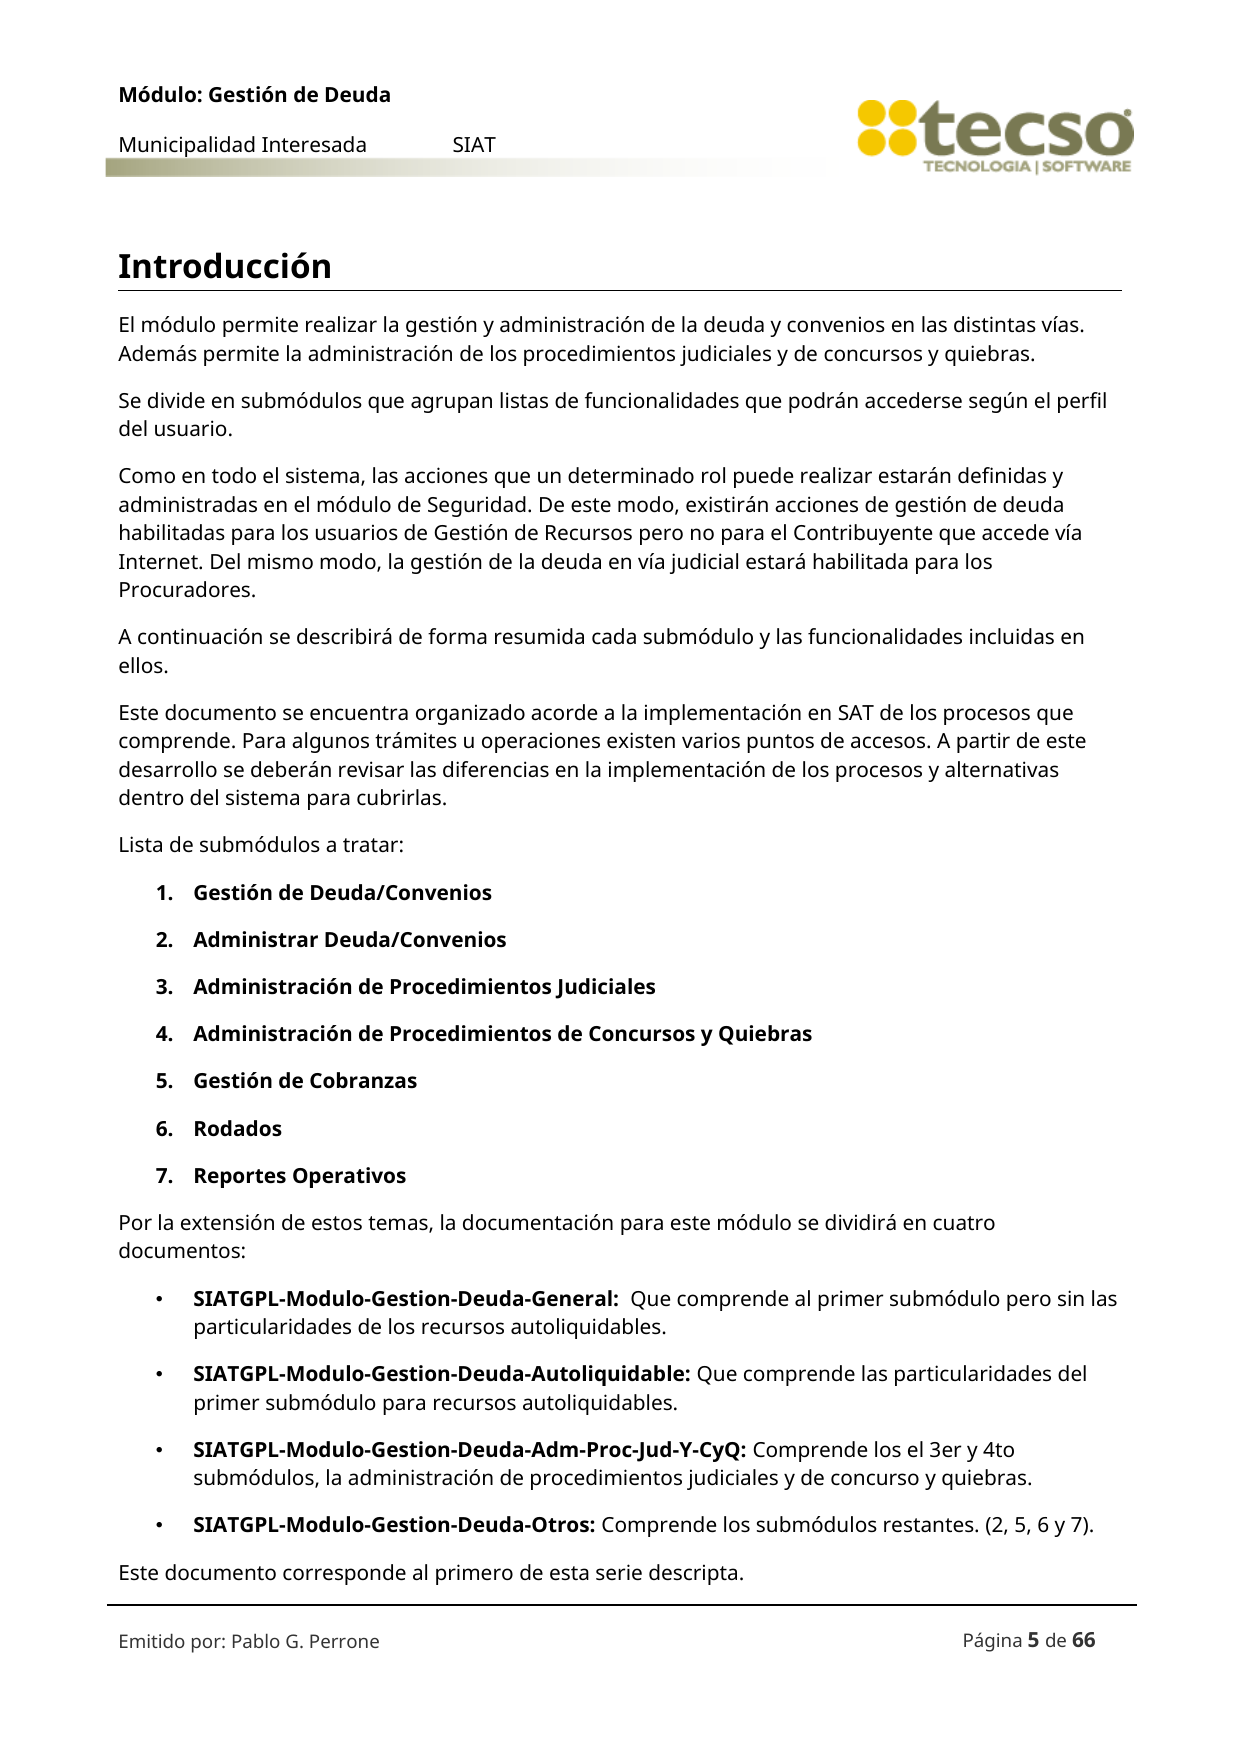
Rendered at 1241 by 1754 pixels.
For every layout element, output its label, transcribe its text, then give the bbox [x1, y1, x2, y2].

subtitle Introducción [118, 243, 1122, 290]
text El módulo permite realizar la gestión y administración de la deuda y convenios en las distintas vías. Además permite la administración de los procedimientos judiciales y de concursos y quiebras. [118, 310, 1122, 367]
list Administración de Procedimientos de Concursos y Quiebras [156, 1019, 1122, 1048]
list SIATGPL-Modulo-Gestion-Deuda-General: Que comprende al primer submódulo pero sin las particularidades de los recursos autoliquidables. [156, 1284, 1122, 1341]
list Rodados [156, 1114, 1122, 1142]
text Por la extensión de estos temas, la documentación para este módulo se dividirá en cuatro documentos: [118, 1208, 1122, 1265]
list Gestión de Deuda/Convenios [156, 878, 1122, 906]
text Lista de submódulos a tratar: [118, 831, 1122, 859]
list SIATGPL-Modulo-Gestion-Deuda-Otros: Comprende los submódulos restantes. (2, 5, 6 y 7). [156, 1511, 1122, 1539]
text Este documento corresponde al primero de esta serie descripta. [118, 1558, 1122, 1586]
text Se divide en submódulos que agrupan listas de funcionalidades que podrán accederse según el perfil del usuario. [118, 386, 1122, 443]
list Administrar Deuda/Convenios [156, 925, 1122, 953]
list Reportes Operativos [156, 1161, 1122, 1189]
list Administración de Procedimientos Judiciales [156, 972, 1122, 1001]
text Como en todo el sistema, las acciones que un determinado rol puede realizar estarán definidas y administradas en el módulo de Seguridad. De este modo, existirán acciones de gestión de deuda habilitadas para los usuarios de Gestión de Recursos pero no para el Contribuyente que accede vía Internet. Del mismo modo, la gestión de la deuda en vía judicial estará habilitada para los Procuradores. [118, 461, 1122, 604]
list Gestión de Cobranzas [156, 1066, 1122, 1095]
text Este documento se encuentra organizado acorde a la implementación en SAT de los procesos que comprende. Para algunos trámites u operaciones existen varios puntos de accesos. A partir de este desarrollo se deberán revisar las diferencias en la implementación de los procesos y alternativas dentro del sistema para cubrirlas. [118, 698, 1122, 812]
list SIATGPL-Modulo-Gestion-Deuda-Adm-Proc-Jud-Y-CyQ: Comprende los el 3er y 4to submódulos, la administración de procedimientos judiciales y de concurso y quiebras. [156, 1435, 1122, 1492]
picture [105, 100, 1134, 177]
list SIATGPL-Modulo-Gestion-Deuda-Autoliquidable: Que comprende las particularidades del primer submódulo para recursos autoliquidables. [156, 1359, 1122, 1416]
text A continuación se describirá de forma resumida cada submódulo y las funcionalidades incluidas en ellos. [118, 622, 1122, 679]
